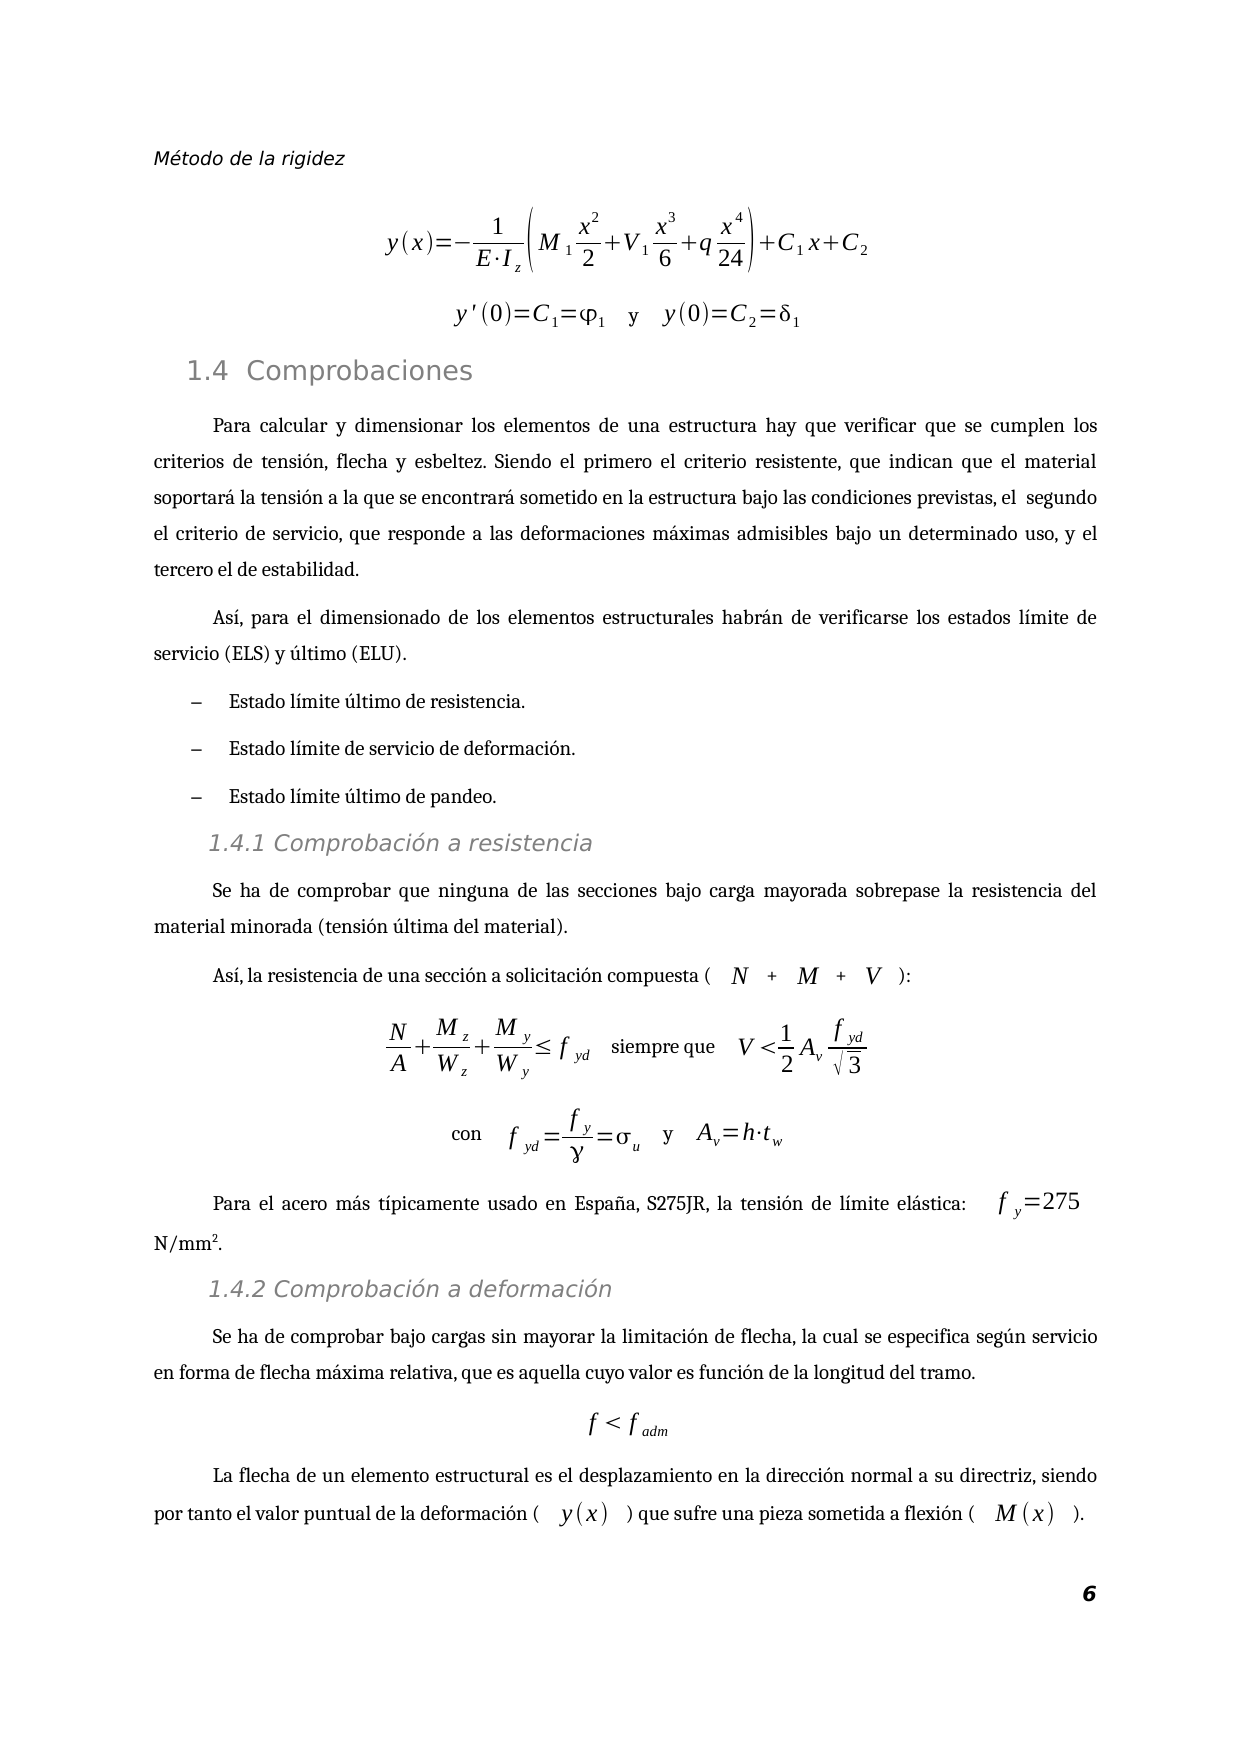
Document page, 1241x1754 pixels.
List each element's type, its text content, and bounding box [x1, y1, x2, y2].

text Para calcular y dimensionar los elementos de una estructura hay que verificar que se cumplen los criterios de tensión, flecha y esbeltez. Siendo el primero el criterio resistente, que indican que el material soportará la tensión a la que se encontrará sometido en la estructura bajo las condiciones previstas, el segundo el criterio de servicio, que responde a las deformaciones máximas admisibles bajo un determinado uso, y el tercero el de estabilidad. [153, 414, 1098, 582]
text La flecha de un elemento estructural es el desplazamiento en la dirección normal a su directriz, siendo por tanto el valor puntual de la deformación () que sufre una pieza sometida a flexión (). [153, 1464, 1098, 1528]
text Se ha de comprobar que ninguna de las secciones bajo carga mayorada sobrepase la resistencia del material minorada (tensión última del material). [153, 878, 1098, 938]
list Estado límite de servicio de deformación. [191, 737, 1098, 761]
text con y [153, 1104, 1098, 1164]
text y [159, 299, 1092, 331]
text Así, para el dimensionado de los elementos estructurales habrán de verificarse los estados límite de servicio (ELS) y último (ELU). [153, 606, 1098, 665]
text siempre que [153, 1014, 1098, 1080]
text Así, la resistencia de una sección a solicitación compuesta (++): [153, 962, 1098, 990]
text Se ha de comprobar bajo cargas sin mayorar la limitación de flecha, la cual se especifica según servicio en forma de flecha máxima relativa, que es aquella cuyo valor es función de la longitud del tramo. [153, 1325, 1098, 1385]
list Estado límite último de pandeo. [191, 785, 1098, 809]
subtitle Comprobación a resistencia [153, 830, 1098, 856]
text Para el acero más típicamente usado en España, S275JR, la tensión de límite elástica: N/mm2. [153, 1188, 1098, 1255]
list Estado límite último de resistencia. [191, 689, 1098, 713]
subtitle Comprobaciones [153, 355, 1098, 386]
subtitle Comprobación a deformación [153, 1276, 1098, 1303]
